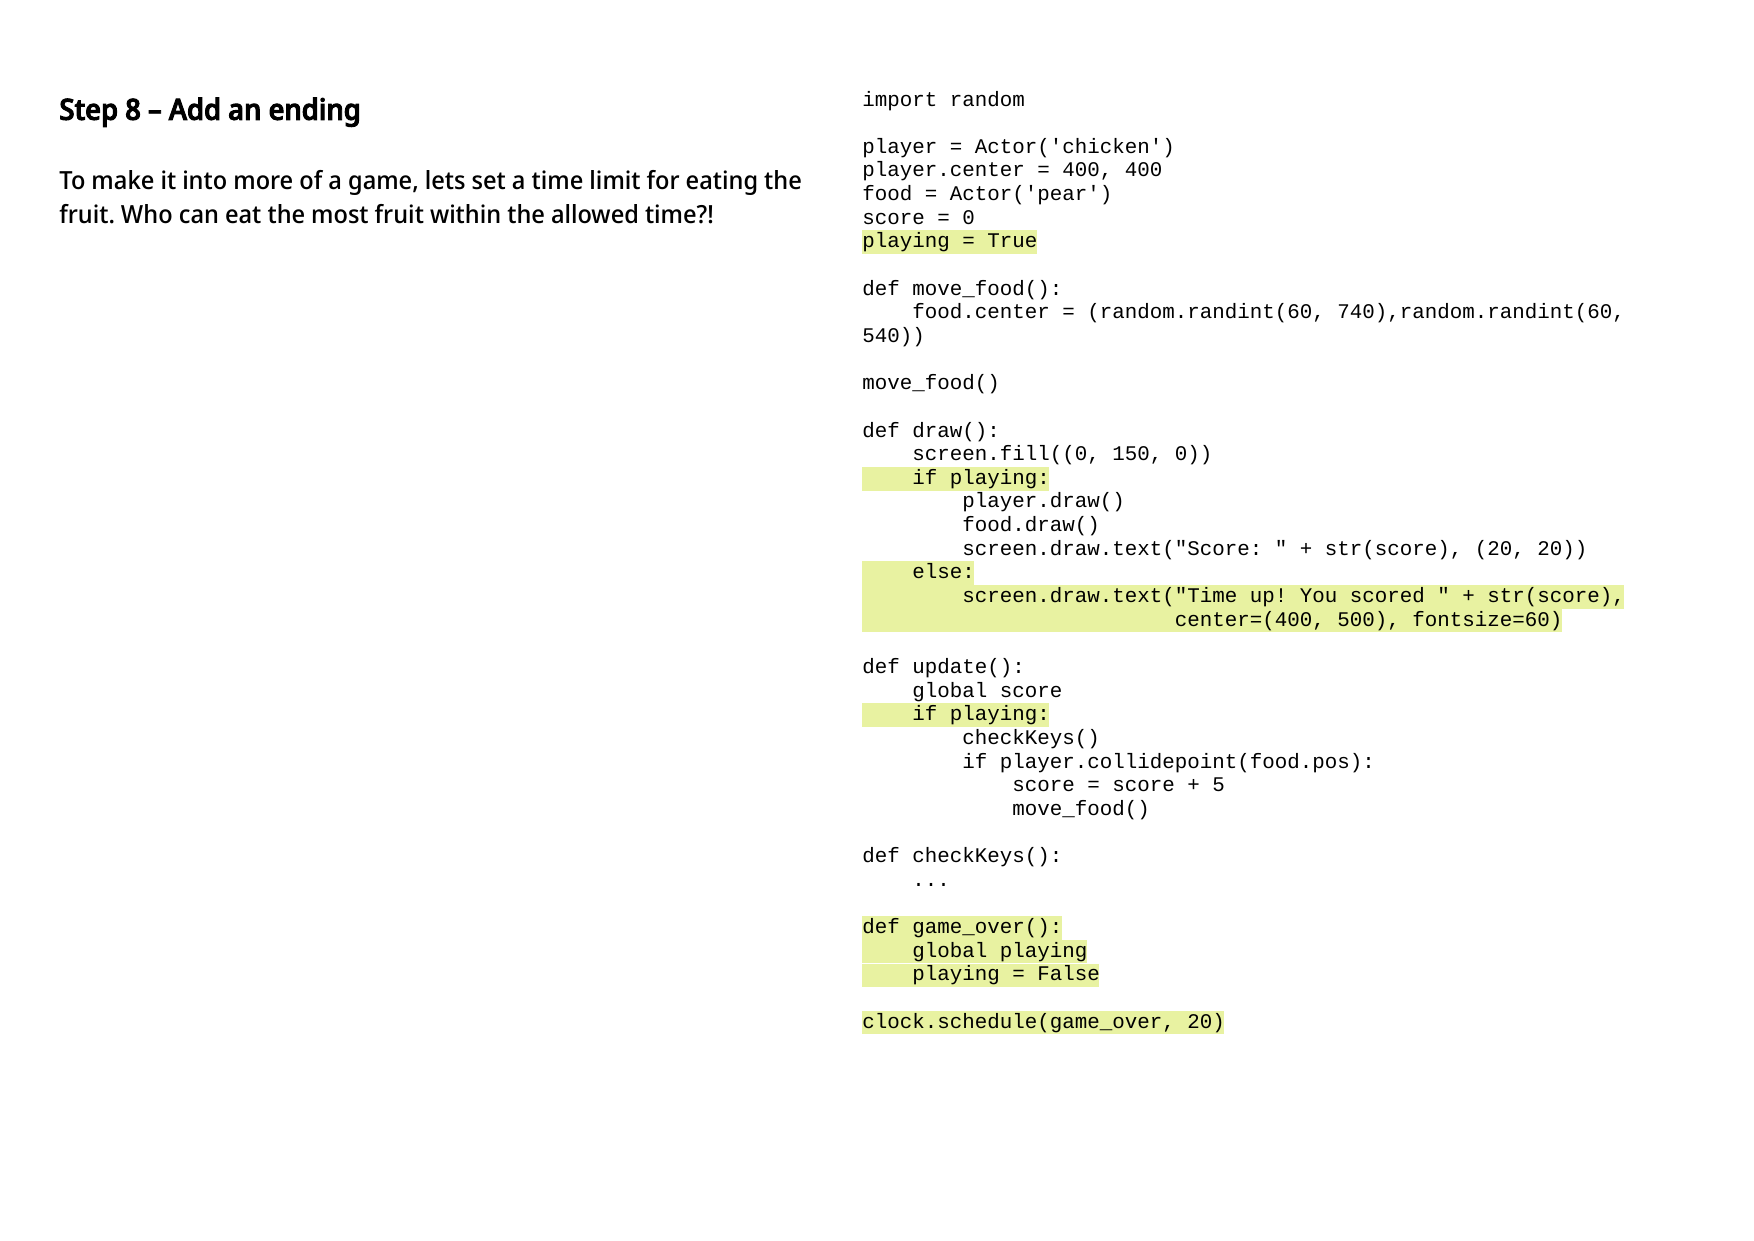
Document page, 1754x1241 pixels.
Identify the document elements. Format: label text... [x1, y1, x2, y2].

text def game_over(): [862, 916, 1636, 940]
text if player.collidepoint(food.pos): [862, 751, 1636, 774]
text def checkKeys(): [862, 845, 1636, 869]
text player.center = 400, 400 [862, 159, 1636, 183]
text score = 0 [862, 207, 1636, 230]
text if playing: [862, 703, 1636, 727]
text def move_food(): [862, 278, 1636, 301]
text player = Actor('chicken') [862, 136, 1636, 159]
text center=(400, 500), fontsize=60) [862, 609, 1636, 632]
text player.draw() [862, 491, 1636, 514]
text screen.draw.text("Score: " + str(score), (20, 20)) [862, 538, 1636, 561]
text else: [862, 561, 1636, 585]
text def draw(): [862, 419, 1636, 443]
text playing = False [862, 963, 1636, 987]
text checkKeys() [862, 727, 1636, 751]
text global score [862, 680, 1636, 703]
text import random [862, 88, 1636, 112]
text screen.draw.text("Time up! You scored " + str(score), [862, 585, 1636, 609]
text screen.fill((0, 150, 0)) [862, 443, 1636, 467]
text food = Actor('pear') [862, 183, 1636, 207]
text global playing [862, 940, 1636, 963]
text score = score + 5 [862, 774, 1636, 798]
text food.draw() [862, 514, 1636, 538]
text move_food() [862, 372, 1636, 396]
text playing = True [862, 230, 1636, 254]
text def update(): [862, 656, 1636, 680]
text ... [862, 869, 1636, 892]
text Step 8 – Add an ending [59, 88, 833, 128]
text move_food() [862, 798, 1636, 822]
text clock.schedule(game_over, 20) [862, 1011, 1636, 1034]
text if playing: [862, 467, 1636, 491]
text To make it into more of a game, lets set a time limit for eating the fruit. Who can eat the most fruit within the allowed time?! [59, 162, 833, 230]
text food.center = (random.randint(60, 740),random.randint(60, 540)) [862, 301, 1636, 349]
